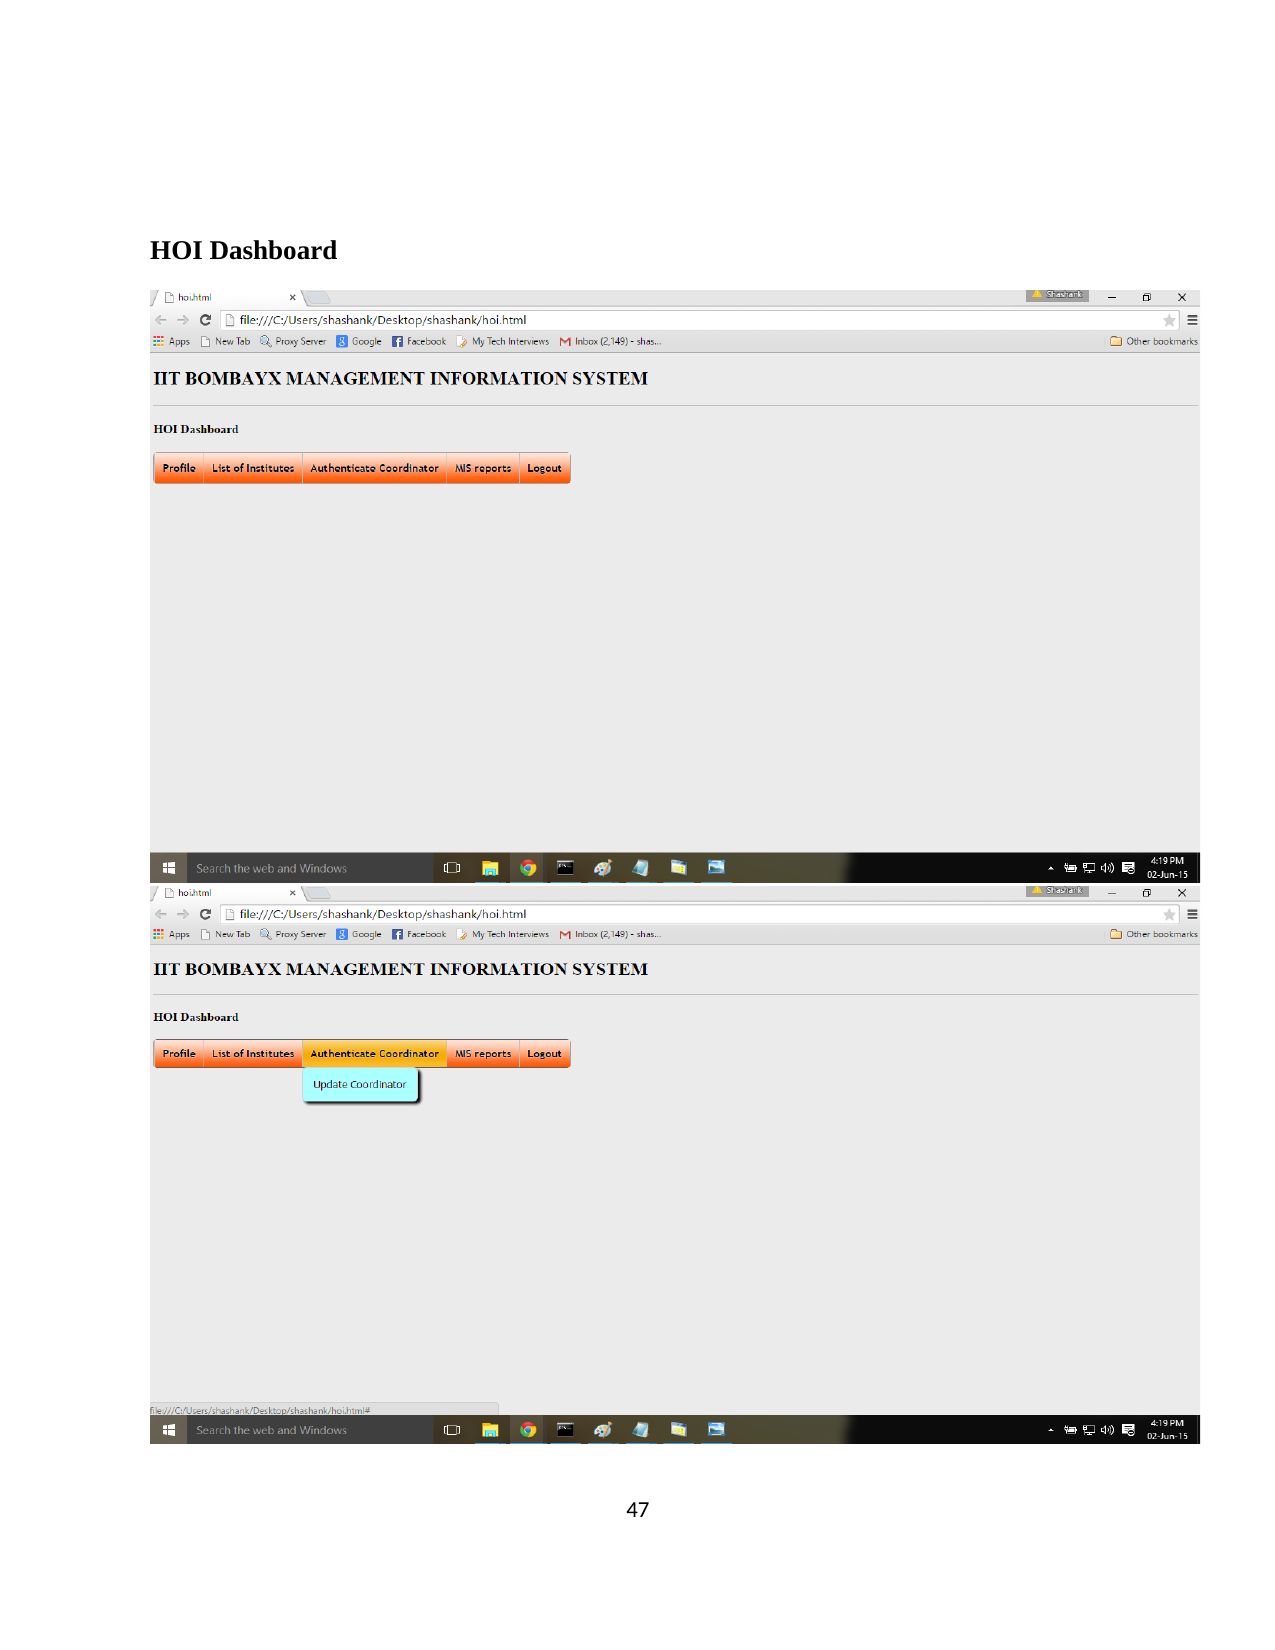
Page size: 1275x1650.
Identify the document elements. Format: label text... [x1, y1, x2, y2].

picture [150, 290, 1201, 883]
text HOI Dashboard [150, 234, 1125, 265]
picture [150, 886, 1201, 1444]
